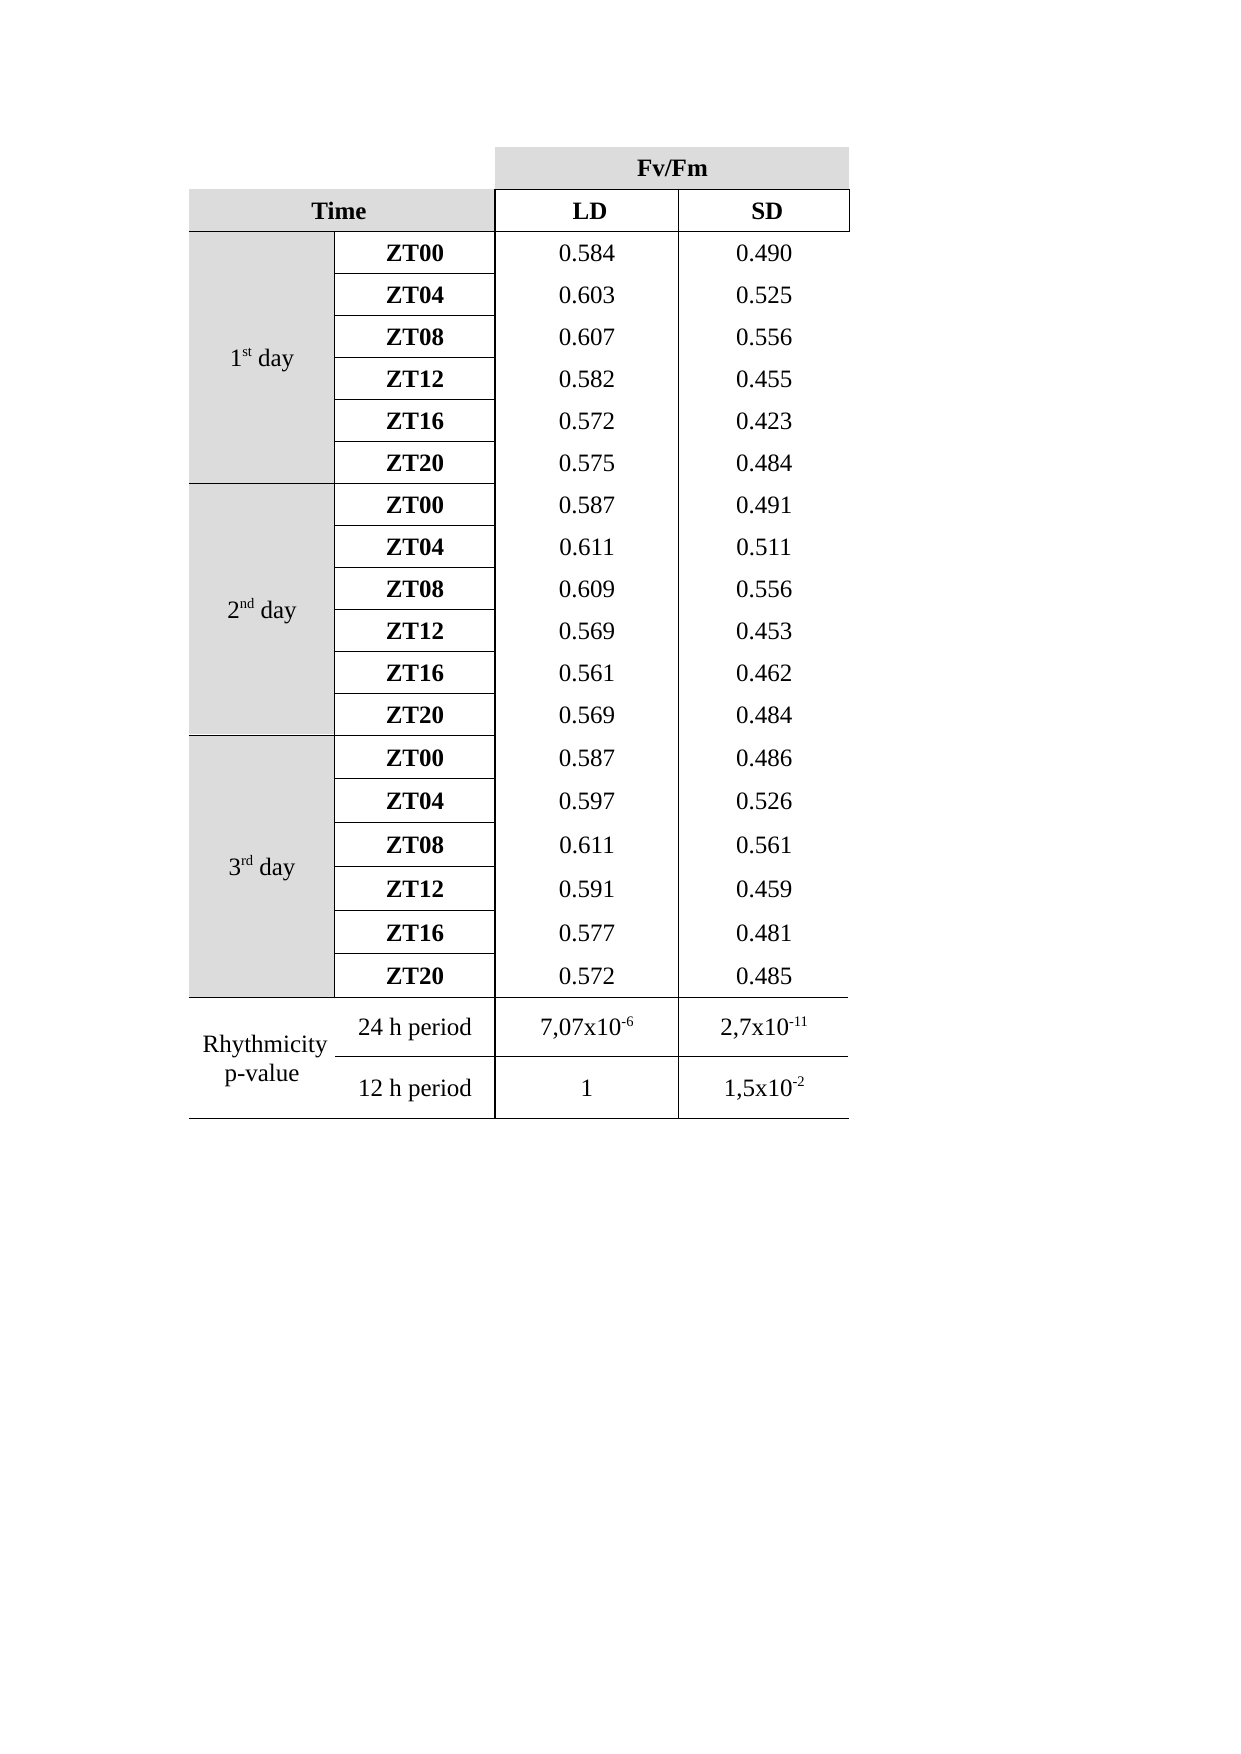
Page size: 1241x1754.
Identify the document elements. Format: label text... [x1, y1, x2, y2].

table_cell ZT00 [335, 484, 494, 525]
table_cell 0,561 [679, 822, 849, 866]
table_cell 0,582 [496, 357, 678, 399]
table_cell LD [496, 190, 678, 231]
table_cell 1st day [189, 232, 334, 483]
table_cell 0,587 [496, 735, 678, 778]
table_cell Rhythmicity p-value [189, 998, 335, 1118]
table_cell 0,569 [496, 693, 678, 734]
table_cell ZT20 [335, 694, 494, 734]
table_cell 0,584 [496, 232, 678, 273]
table_cell 0,609 [496, 567, 678, 609]
table_cell 0,597 [496, 778, 678, 822]
table_cell ZT08 [335, 823, 494, 866]
table_cell 1 [496, 1057, 678, 1118]
table_cell 2nd day [189, 484, 334, 734]
table_cell 1,5x10-2 [679, 1056, 849, 1118]
table_cell 7,07x10-6 [496, 998, 678, 1056]
table_cell ZT08 [335, 316, 494, 357]
table_cell 0,526 [679, 778, 849, 822]
table_cell 24 h period [335, 998, 494, 1056]
table_cell 0,572 [496, 953, 678, 997]
table_cell 0,603 [496, 273, 678, 315]
table_cell ZT20 [335, 954, 494, 997]
table_cell 0,556 [679, 567, 849, 609]
table_cell 0,611 [496, 525, 678, 567]
table_cell 0,484 [679, 693, 849, 734]
table_header [189, 147, 335, 189]
table_cell 0,484 [679, 441, 849, 483]
table_cell 12 h period [335, 1057, 494, 1118]
table_cell ZT16 [335, 652, 494, 693]
table_cell 0,511 [679, 525, 849, 567]
table_cell 0,490 [679, 232, 849, 273]
table_cell 0,572 [496, 399, 678, 441]
table_cell ZT16 [335, 911, 494, 953]
table_cell 0,525 [679, 273, 849, 315]
table_cell ZT04 [335, 274, 494, 315]
table_cell 0,591 [496, 866, 678, 909]
table_cell 0,569 [496, 609, 678, 651]
table_cell 0,455 [679, 357, 849, 399]
table_cell ZT04 [335, 779, 494, 822]
table_cell 0,607 [496, 315, 678, 357]
table_cell 3rd day [189, 736, 334, 997]
table_cell ZT12 [335, 358, 494, 399]
table_cell 0,575 [496, 441, 678, 483]
table_cell 0,491 [679, 483, 849, 525]
table_header Fv/Fm [495, 147, 849, 189]
table_cell ZT12 [335, 867, 494, 909]
table_cell Time [189, 189, 494, 231]
table_header [335, 147, 495, 189]
table_cell ZT16 [335, 400, 494, 441]
table_cell ZT12 [335, 610, 494, 651]
table_cell 0,485 [679, 953, 849, 997]
table_cell 0,459 [679, 866, 849, 909]
table_cell 0,577 [496, 910, 678, 953]
table_cell ZT20 [335, 442, 494, 483]
table_cell ZT08 [335, 568, 494, 609]
table_cell 0,611 [496, 822, 678, 866]
table_cell 0,587 [496, 483, 678, 525]
table_cell 0,453 [679, 609, 849, 651]
table_cell 0,462 [679, 651, 849, 693]
table_cell 0,561 [496, 651, 678, 693]
table_cell ZT04 [335, 526, 494, 567]
table_cell 0,423 [679, 399, 849, 441]
table_cell 0,556 [679, 315, 849, 357]
table_cell 0,481 [679, 910, 849, 953]
table_cell ZT00 [335, 232, 494, 273]
table_cell ZT00 [335, 736, 494, 778]
table_cell SD [679, 190, 849, 231]
table_cell 0,486 [679, 735, 849, 778]
table_cell 2,7x10-11 [679, 997, 849, 1056]
